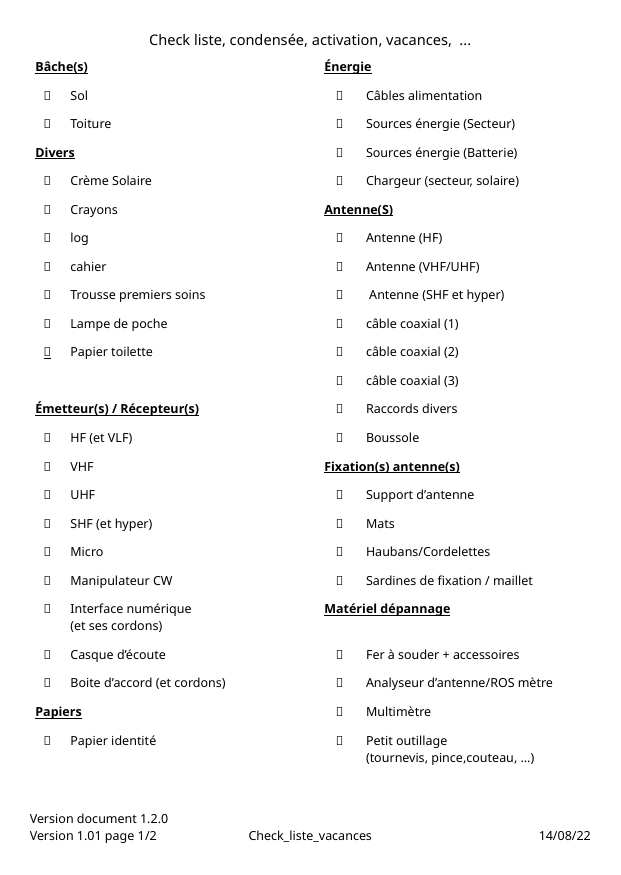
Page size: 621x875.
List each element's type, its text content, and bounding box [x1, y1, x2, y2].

table_cell SHF (et hyper) [65, 509, 301, 537]
table_cell Antenne (HF) [360, 224, 591, 252]
table_cell  [30, 452, 64, 480]
table_cell [301, 366, 318, 395]
table_cell [301, 224, 318, 252]
text Check liste, condensée, activation, vacances, ... [29, 29, 591, 49]
table_cell Haubans/Cordelettes [360, 538, 591, 566]
table_header Énergie [319, 52, 591, 81]
table_cell [301, 195, 318, 223]
table_cell Sol [65, 81, 301, 109]
table_cell  [30, 423, 64, 452]
table_cell  [319, 224, 360, 252]
table_cell [301, 281, 318, 309]
table_cell [301, 640, 318, 669]
table_cell [301, 538, 318, 566]
table_cell  [319, 309, 360, 338]
table_cell Émetteur(s) / Récepteur(s) [30, 395, 301, 423]
table_cell  [30, 538, 64, 566]
table_cell  [30, 595, 64, 640]
table_cell Divers [30, 138, 301, 166]
table_cell [301, 480, 318, 509]
table_cell  [30, 224, 64, 252]
table_cell Mats [360, 509, 591, 537]
table_cell Antenne (SHF et hyper) [360, 281, 591, 309]
table_cell [30, 366, 64, 395]
table_cell  [30, 566, 64, 594]
table_cell Câbles alimentation [360, 81, 591, 109]
table_cell Petit outillage (tournevis, pince,couteau, ...) [360, 726, 591, 771]
table_cell [301, 252, 318, 281]
table_header [301, 52, 318, 81]
table_cell  [319, 138, 360, 166]
table_cell  [30, 309, 64, 338]
table_cell  [30, 281, 64, 309]
table_cell [301, 166, 318, 195]
table_cell  [30, 726, 64, 771]
table_cell UHF [65, 480, 301, 509]
table_cell [301, 669, 318, 697]
table_cell  [30, 509, 64, 537]
table_cell [301, 309, 318, 338]
table_cell Manipulateur CW [65, 566, 301, 594]
table_cell câble coaxial (1) [360, 309, 591, 338]
table_cell câble coaxial (3) [360, 366, 591, 395]
table_cell Matériel dépannage [319, 595, 591, 640]
table_cell  [30, 480, 64, 509]
table_cell Trousse premiers soins [65, 281, 301, 309]
table_cell Crayons [65, 195, 301, 223]
table_cell Papiers [30, 697, 301, 726]
table_cell  [319, 281, 360, 309]
table_cell Sardines de fixation / maillet [360, 566, 591, 594]
table_cell  [319, 509, 360, 537]
table_cell [65, 366, 301, 395]
table_cell  [319, 480, 360, 509]
table_cell Papier toilette [65, 338, 301, 366]
table_cell Crème Solaire [65, 166, 301, 195]
table_cell log [65, 224, 301, 252]
table_cell  [319, 338, 360, 366]
table_cell [301, 566, 318, 594]
table_cell  [319, 566, 360, 594]
table_cell  [319, 538, 360, 566]
table_cell cahier [65, 252, 301, 281]
table_cell Chargeur (secteur, solaire) [360, 166, 591, 195]
table_cell [301, 697, 318, 726]
table_cell Fixation(s) antenne(s) [319, 452, 591, 480]
table_cell [301, 81, 318, 109]
table_cell [301, 395, 318, 423]
table_cell Antenne(S) [319, 195, 591, 223]
table_cell VHF [65, 452, 301, 480]
table_cell [301, 423, 318, 452]
table_cell Lampe de poche [65, 309, 301, 338]
table_cell  [319, 669, 360, 697]
table_cell [301, 595, 318, 640]
table_cell Analyseur d’antenne/ROS mètre [360, 669, 591, 697]
table_cell Micro [65, 538, 301, 566]
table_cell  [319, 252, 360, 281]
table_cell  [30, 640, 64, 669]
table_cell Support d’antenne [360, 480, 591, 509]
table_cell  [319, 81, 360, 109]
table_cell  [30, 338, 64, 366]
table_cell Multimètre [360, 697, 591, 726]
table_cell Raccords divers [360, 395, 591, 423]
table_cell Boussole [360, 423, 591, 452]
table_cell Casque d’écoute [65, 640, 301, 669]
table_cell [301, 109, 318, 138]
table_cell  [30, 669, 64, 697]
table_cell Sources énergie (Batterie) [360, 138, 591, 166]
table_cell Antenne (VHF/UHF) [360, 252, 591, 281]
table_cell  [30, 109, 64, 138]
table_cell Papier identité [65, 726, 301, 771]
table_cell  [319, 697, 360, 726]
table_cell  [30, 252, 64, 281]
table_cell [301, 452, 318, 480]
table_cell  [319, 109, 360, 138]
table_cell  [319, 726, 360, 771]
table_cell Boite d’accord (et cordons) [65, 669, 301, 697]
table_cell Interface numérique (et ses cordons) [65, 595, 301, 640]
table_cell Toiture [65, 109, 301, 138]
table_cell Sources énergie (Secteur) [360, 109, 591, 138]
table_cell  [319, 640, 360, 669]
table_cell [301, 338, 318, 366]
table_cell câble coaxial (2) [360, 338, 591, 366]
table_cell [301, 726, 318, 771]
table_cell  [319, 395, 360, 423]
table_cell  [319, 423, 360, 452]
table_header Bâche(s) [30, 52, 301, 81]
table_cell [301, 509, 318, 537]
table_cell  [30, 81, 64, 109]
table_cell [301, 138, 318, 166]
table_cell  [30, 166, 64, 195]
table_cell HF (et VLF) [65, 423, 301, 452]
table_cell Fer à souder + accessoires [360, 640, 591, 669]
table_cell  [319, 366, 360, 395]
table_cell  [30, 195, 64, 223]
table_cell  [319, 166, 360, 195]
